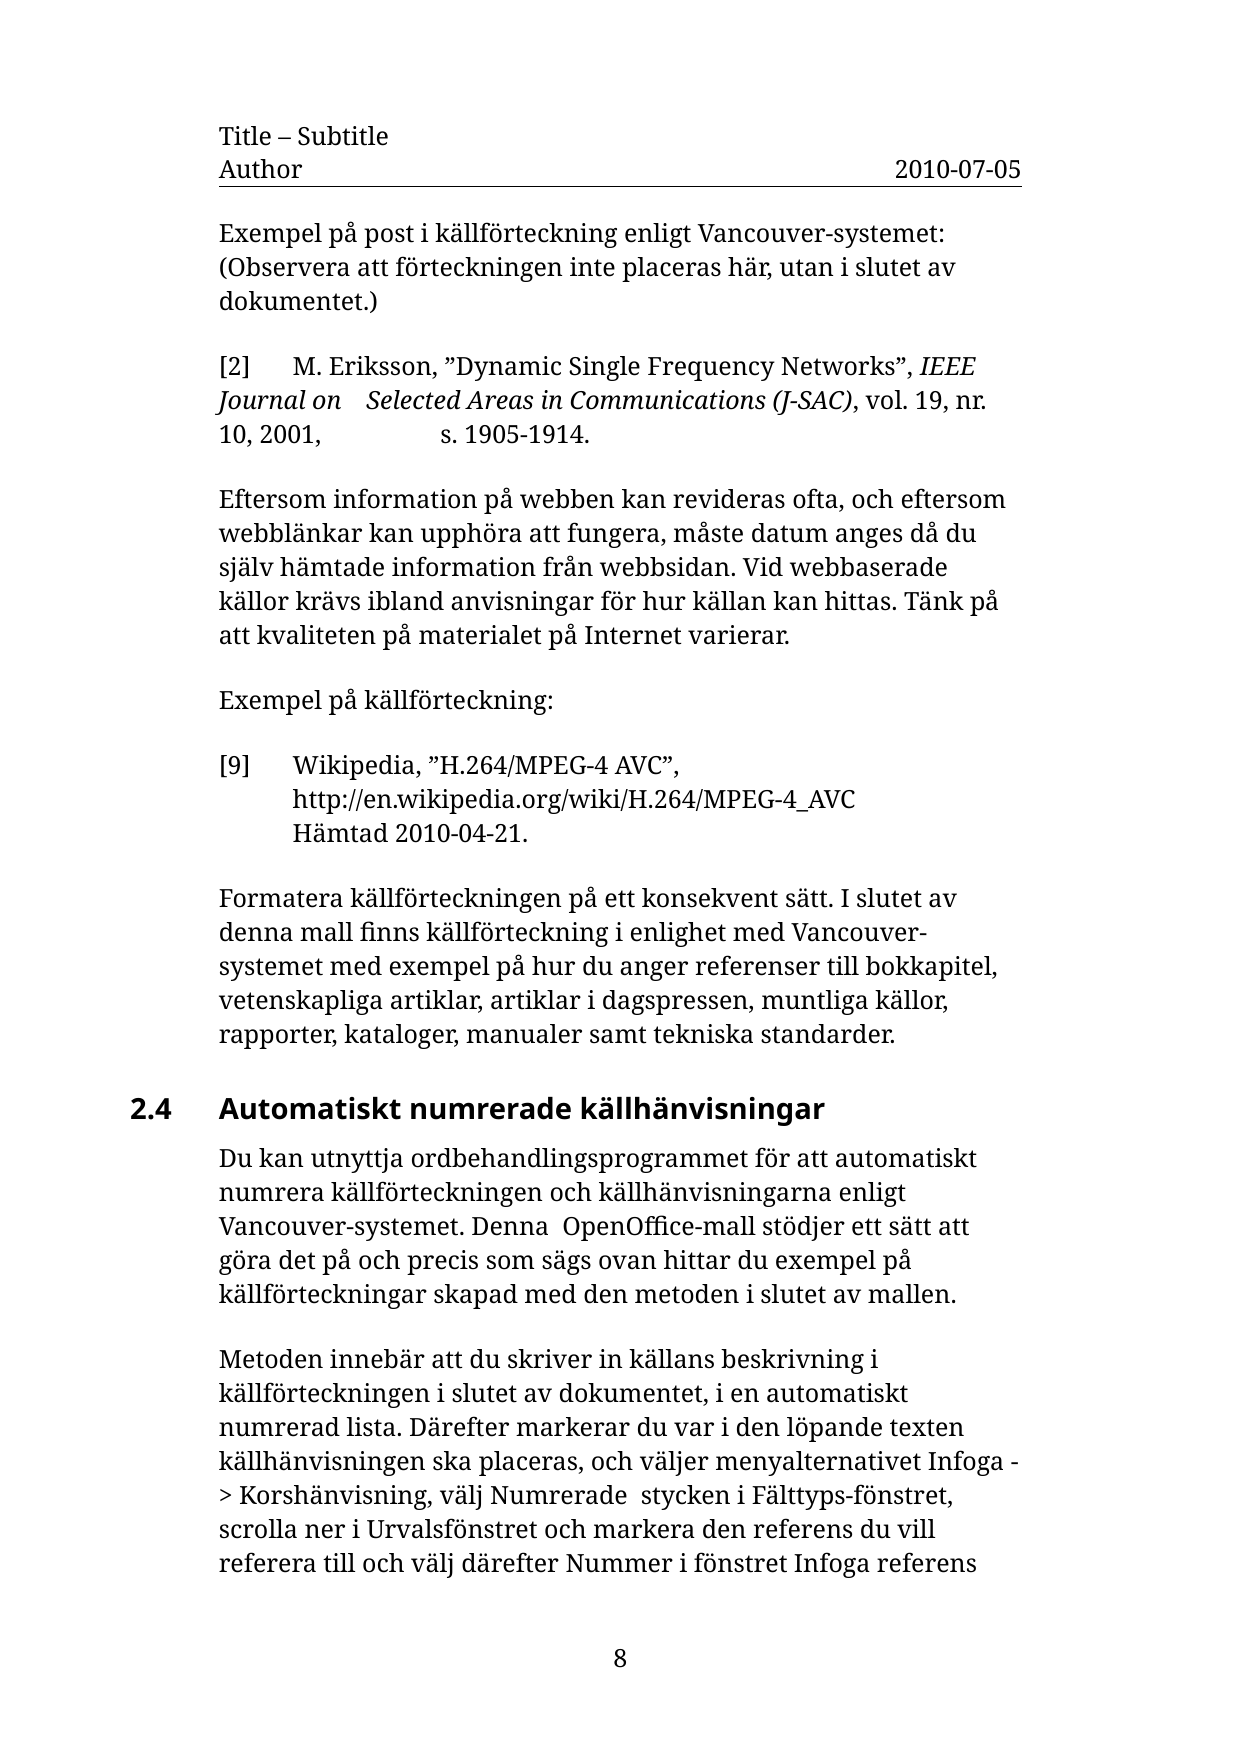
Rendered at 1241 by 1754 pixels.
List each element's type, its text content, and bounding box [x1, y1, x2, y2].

text Formatera källförteckningen på ett konsekvent sätt. I slutet av denna mall finns källförteckning i enlighet med Vancouver-systemet med exempel på hur du anger referenser till bokkapitel, vetenskapliga artiklar, artiklar i dagspressen, muntliga källor, rapporter, kataloger, manualer samt tekniska standarder. [218, 881, 1022, 1051]
text Exempel på post i källförteckning enligt Vancouver-systemet: (Observera att förteckningen inte placeras här, utan i slutet av dokumentet.) [218, 216, 1022, 318]
text [2] M. Eriksson, ”Dynamic Single Frequency Networks”, IEEE Journal on Selected Areas in Communications (J-SAC), vol. 19, nr. 10, 2001, s. 1905-1914. [218, 349, 1022, 451]
subtitle Automatiskt numrerade källhänvisningar [130, 1088, 1022, 1128]
text [9] Wikipedia, ”H.264/MPEG-4 AVC”, http://en.wikipedia.org/wiki/H.264/MPEG-4_AVC Hämtad 2010-04-21. [218, 748, 1022, 850]
text Du kan utnyttja ordbehandlingsprogrammet för att automatiskt numrera källförteckningen och källhänvisningarna enligt Vancouver-systemet. Denna OpenOffice-mall stödjer ett sätt att göra det på och precis som sägs ovan hittar du exempel på källförteckningar skapad med den metoden i slutet av mallen. [218, 1141, 1022, 1311]
text Metoden innebär att du skriver in källans beskrivning i källförteckningen i slutet av dokumentet, i en automatiskt numrerad lista. Därefter markerar du var i den löpande texten källhänvisningen ska placeras, och väljer menyalternativet Infoga -> Korshänvisning, välj Numrerade stycken i Fälttyps-fönstret, scrolla ner i Urvalsfönstret och markera den referens du vill referera till och välj därefter Nummer i fönstret Infoga referens [218, 1342, 1022, 1580]
text Eftersom information på webben kan revideras ofta, och eftersom webblänkar kan upphöra att fungera, måste datum anges då du själv hämtade information från webbsidan. Vid webbaserade källor krävs ibland anvisningar för hur källan kan hittas. Tänk på att kvaliteten på materialet på Internet varierar. [218, 482, 1022, 652]
text Exempel på källförteckning: [218, 683, 1022, 717]
